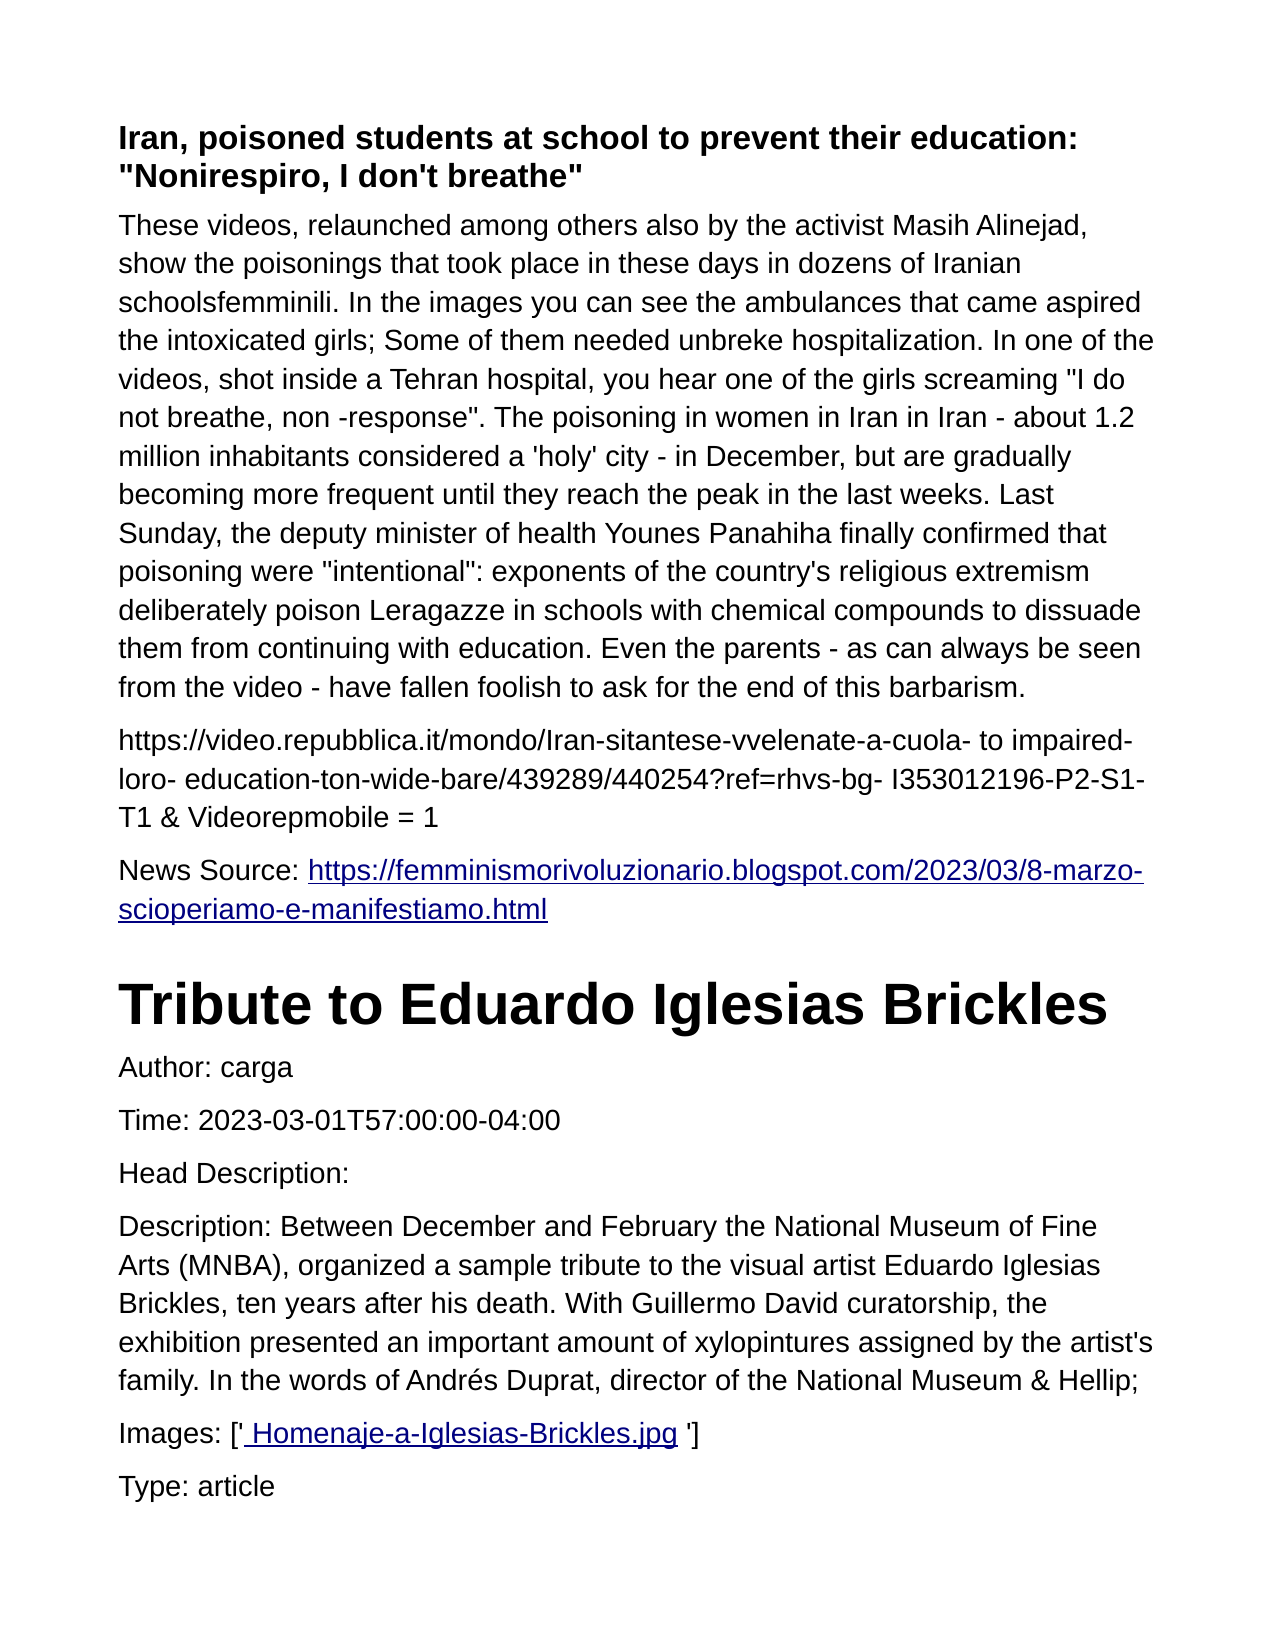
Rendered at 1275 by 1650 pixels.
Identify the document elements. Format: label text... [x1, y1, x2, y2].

text Head Description: [118, 1156, 1157, 1189]
text Images: [' Homenaje-a-Iglesias-Brickles.jpg '] [118, 1416, 1157, 1450]
text Description: Between December and February the National Museum of Fine Arts (MNBA), organized a sample tribute to the visual artist Eduardo Iglesias Brickles, ten years after his death. With Guillermo David curatorship, the exhibition presented an important amount of xylopintures assigned by the artist's family. In the words of Andrés Duprat, director of the National Museum & Hellip; [118, 1209, 1157, 1397]
text Time: 2023-03-01T57:00:00-04:00 [118, 1103, 1157, 1136]
subtitle Tribute to Eduardo Iglesias Brickles [118, 970, 1157, 1037]
text Author: carga [118, 1049, 1157, 1083]
text Type: article [118, 1469, 1157, 1503]
text These videos, relaunched among others also by the activist Masih Alinejad, show the poisonings that took place in these days in dozens of Iranian schoolsfemminili. In the images you can see the ambulances that came aspired the intoxicated girls; Some of them needed unbreke hospitalization. In one of the videos, shot inside a Tehran hospital, you hear one of the girls screaming "I do not breathe, non -response". The poisoning in women in Iran in Iran - about 1.2 million inhabitants considered a 'holy' city - in December, but are gradually becoming more frequent until they reach the peak in the last weeks. Last Sunday, the deputy minister of health Younes Panahiha finally confirmed that poisoning were "intentional": exponents of the country's religious extremism deliberately poison Leragazze in schools with chemical compounds to dissuade them from continuing with education. Even the parents - as can always be seen from the video - have fallen foolish to ask for the end of this barbarism. [118, 207, 1157, 703]
subtitle Iran, poisoned students at school to prevent their education: "Nonirespiro, I don't breathe" [118, 118, 1157, 195]
text News Source: https://femminismorivoluzionario.blogspot.com/2023/03/8-marzo-scioperiamo-e-manifestiamo.html [118, 853, 1157, 925]
text https://video.repubblica.it/mondo/Iran-sitantese-vvelenate-a-cuola- to impaired-loro- education-ton-wide-bare/439289/440254?ref=rhvs-bg- I353012196-P2-S1-T1 & Videorepmobile = 1 [118, 723, 1157, 834]
